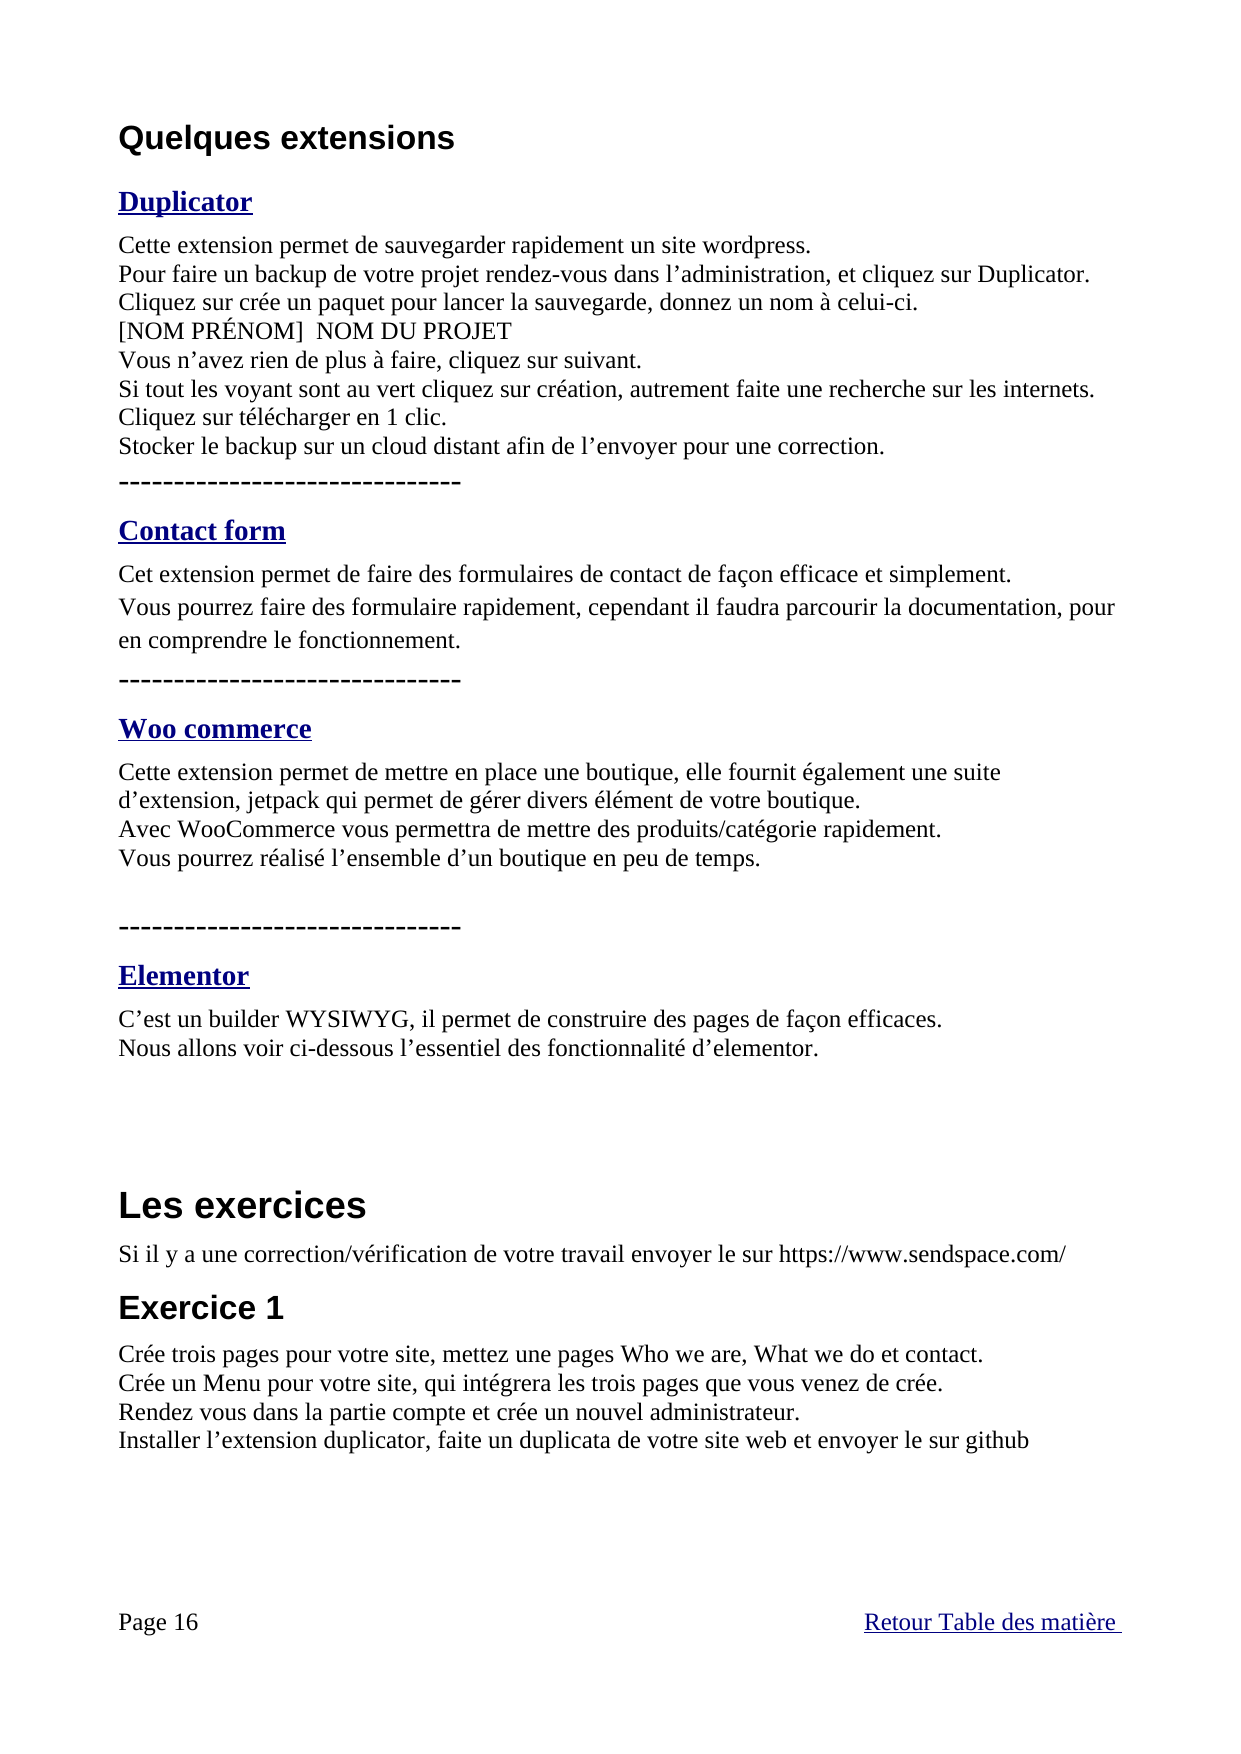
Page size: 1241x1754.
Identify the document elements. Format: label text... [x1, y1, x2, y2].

subtitle Woo commerce [118, 711, 1122, 744]
subtitle Quelques extensions [118, 118, 1122, 157]
text Cette extension permet de mettre en place une boutique, elle fournit également une suite d’extension, jetpack qui permet de gérer divers élément de votre boutique. [118, 757, 1122, 814]
text Installer l’extension duplicator, faite un duplicata de votre site web et envoyer le sur github [118, 1426, 1122, 1454]
text Cet extension permet de faire des formulaires de contact de façon efficace et simplement. [118, 559, 1122, 588]
subtitle Elementor [118, 958, 1122, 991]
text Vous pourrez réalisé l’ensemble d’un boutique en peu de temps. [118, 843, 1122, 872]
text Vous pourrez faire des formulaire rapidement, cependant il faudra parcourir la documentation, pour en comprendre le fonctionnement. [118, 592, 1122, 654]
text Cliquez sur télécharger en 1 clic. [118, 402, 1122, 431]
text Cette extension permet de sauvegarder rapidement un site wordpress. [118, 230, 1122, 259]
text Pour faire un backup de votre projet rendez-vous dans l’administration, et cliquez sur Duplicator. [118, 259, 1122, 287]
text Nous allons voir ci-dessous l’essentiel des fonctionnalité d’elementor. [118, 1033, 1122, 1061]
text Si tout les voyant sont au vert cliquez sur création, autrement faite une recherche sur les internets. [118, 374, 1122, 402]
text Vous n’avez rien de plus à faire, cliquez sur suivant. [118, 345, 1122, 374]
text C’est un builder WYSIWYG, il permet de construire des pages de façon efficaces. [118, 1004, 1122, 1033]
text Cliquez sur crée un paquet pour lancer la sauvegarde, donnez un nom à celui-ci. [118, 287, 1122, 316]
text ------------------------------- [118, 460, 1122, 498]
text Stocker le backup sur un cloud distant afin de l’envoyer pour une correction. [118, 431, 1122, 460]
text ------------------------------- [118, 905, 1122, 943]
subtitle Exercice 1 [118, 1288, 1122, 1327]
text ------------------------------- [118, 658, 1122, 696]
subtitle Les exercices [118, 1182, 1122, 1226]
text Rendez vous dans la partie compte et crée un nouvel administrateur. [118, 1397, 1122, 1426]
text Crée un Menu pour votre site, qui intégrera les trois pages que vous venez de crée. [118, 1368, 1122, 1397]
subtitle Contact form [118, 513, 1122, 546]
text Si il y a une correction/vérification de votre travail envoyer le sur https://www.sendspace.com/ [118, 1239, 1122, 1267]
text Avec WooCommerce vous permettra de mettre des produits/catégorie rapidement. [118, 814, 1122, 843]
text [NOM PRÉNOM] NOM DU PROJET [118, 316, 1122, 345]
text Crée trois pages pour votre site, mettez une pages Who we are, What we do et contact. [118, 1339, 1122, 1368]
subtitle Duplicator [118, 184, 1122, 217]
